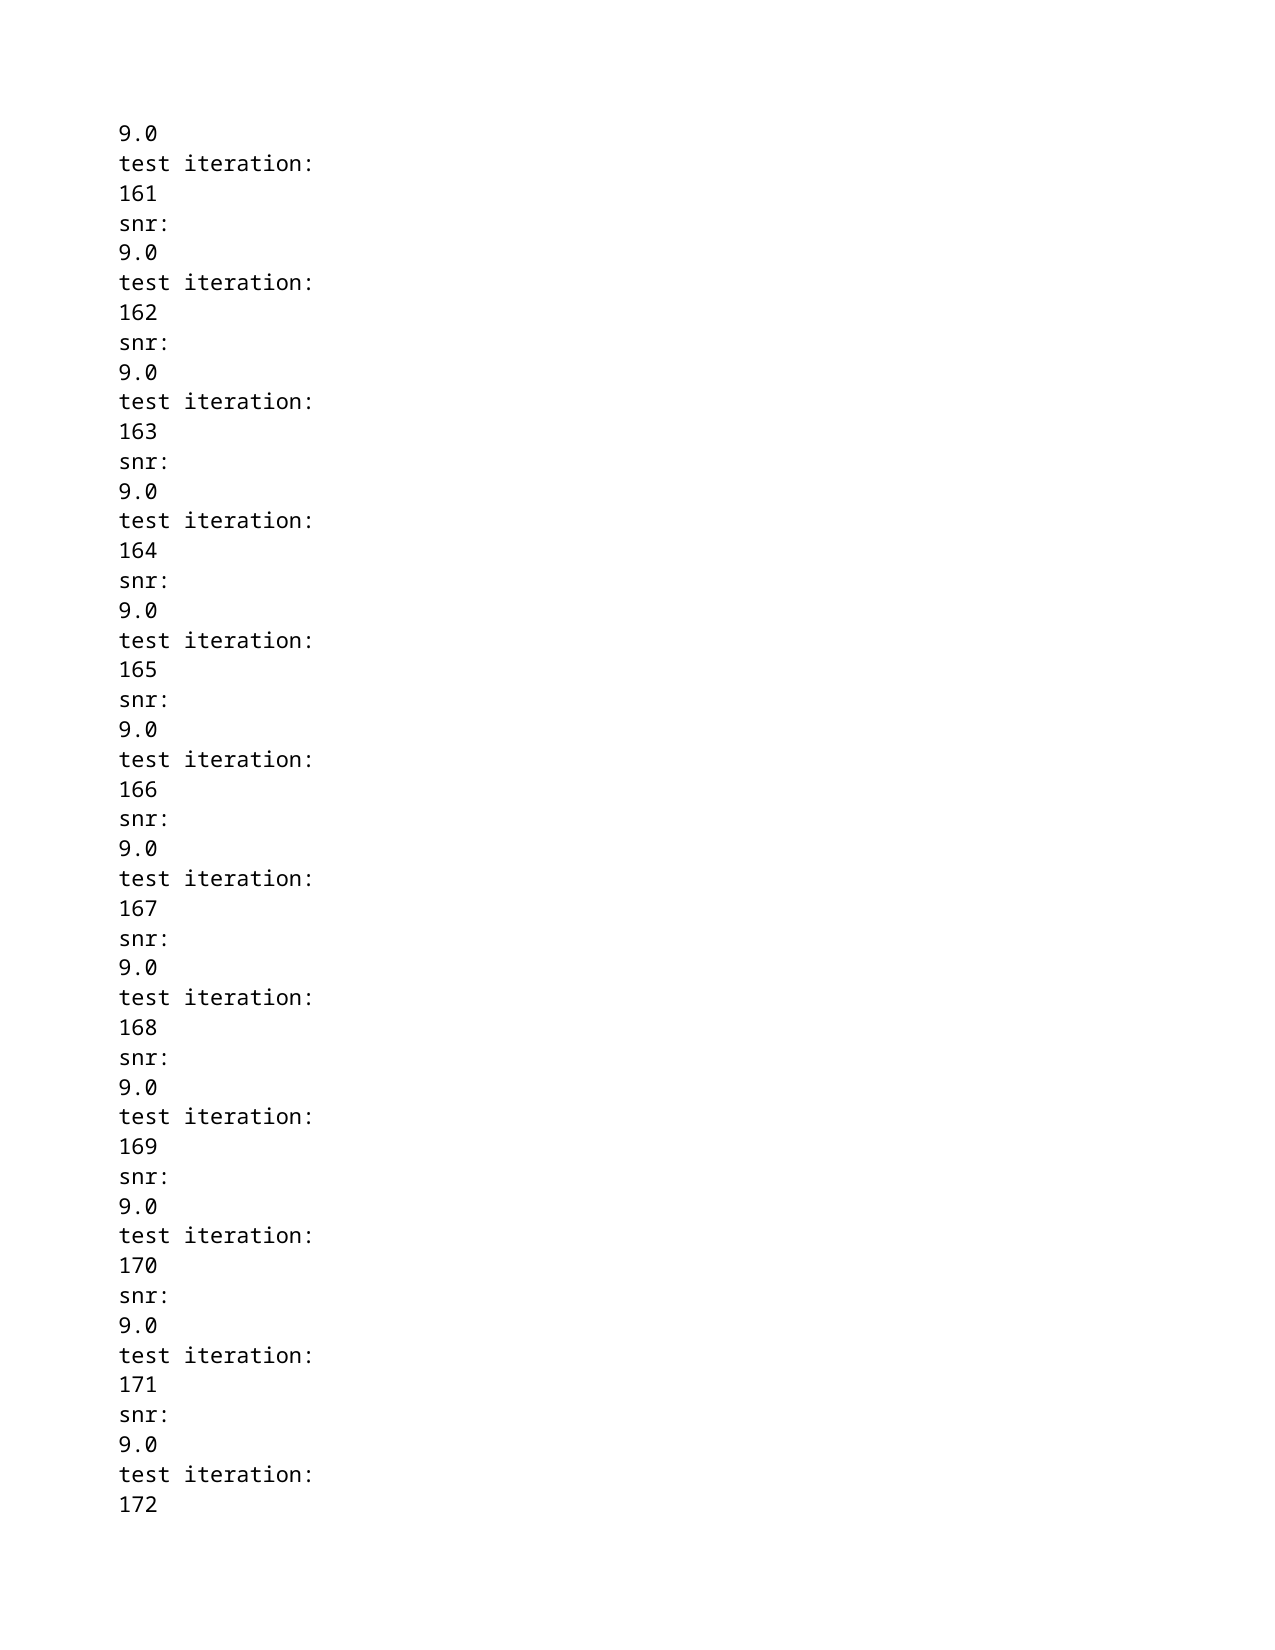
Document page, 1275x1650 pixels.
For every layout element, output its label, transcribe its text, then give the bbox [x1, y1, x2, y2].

text test iteration: [118, 744, 1157, 773]
text 163 [118, 416, 1157, 446]
text 9.0 [118, 237, 1157, 267]
text test iteration: [118, 1101, 1157, 1131]
text snr: [118, 1161, 1157, 1191]
text 164 [118, 535, 1157, 565]
text 9.0 [118, 1191, 1157, 1220]
text snr: [118, 327, 1157, 356]
text snr: [118, 1399, 1157, 1429]
text 169 [118, 1131, 1157, 1161]
text 9.0 [118, 118, 1157, 148]
text test iteration: [118, 267, 1157, 297]
text snr: [118, 446, 1157, 476]
text 9.0 [118, 595, 1157, 624]
text snr: [118, 565, 1157, 595]
text snr: [118, 207, 1157, 237]
text test iteration: [118, 148, 1157, 178]
text test iteration: [118, 386, 1157, 416]
text 9.0 [118, 952, 1157, 982]
text 161 [118, 178, 1157, 207]
text 168 [118, 1012, 1157, 1042]
text 171 [118, 1369, 1157, 1399]
text 9.0 [118, 714, 1157, 744]
text 9.0 [118, 1071, 1157, 1101]
text 167 [118, 893, 1157, 922]
text test iteration: [118, 505, 1157, 535]
text test iteration: [118, 1459, 1157, 1488]
text 9.0 [118, 1429, 1157, 1459]
text 9.0 [118, 476, 1157, 505]
text snr: [118, 922, 1157, 952]
text snr: [118, 803, 1157, 833]
text 9.0 [118, 1310, 1157, 1339]
text test iteration: [118, 1339, 1157, 1369]
text 170 [118, 1250, 1157, 1280]
text snr: [118, 684, 1157, 714]
text 9.0 [118, 833, 1157, 863]
text test iteration: [118, 624, 1157, 654]
text test iteration: [118, 1220, 1157, 1250]
text 172 [118, 1488, 1157, 1518]
text 162 [118, 297, 1157, 327]
text test iteration: [118, 863, 1157, 893]
text snr: [118, 1280, 1157, 1310]
text 9.0 [118, 356, 1157, 386]
text 166 [118, 773, 1157, 803]
text snr: [118, 1042, 1157, 1071]
text test iteration: [118, 982, 1157, 1012]
text 165 [118, 654, 1157, 684]
